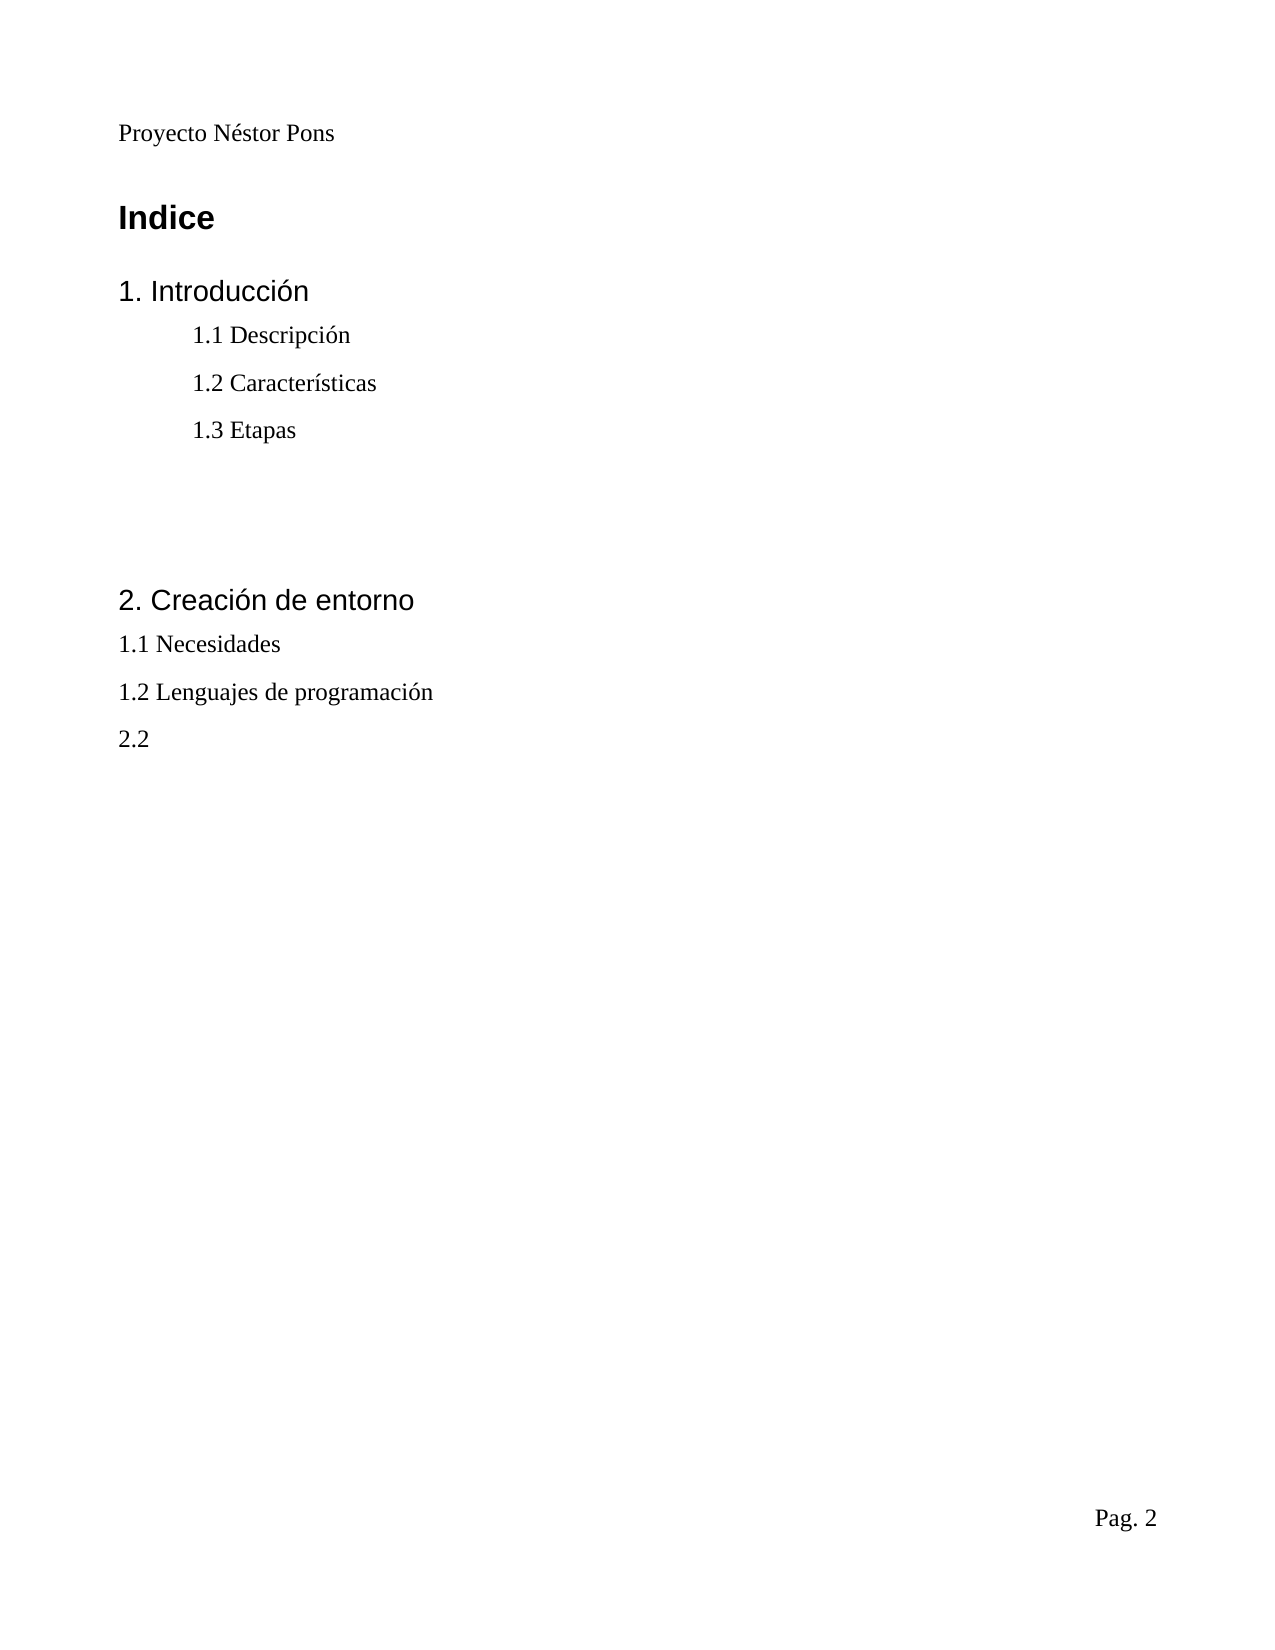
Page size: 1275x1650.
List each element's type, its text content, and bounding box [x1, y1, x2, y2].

text 1.2 Características [118, 368, 1157, 396]
text 1.3 Etapas [118, 415, 1157, 444]
subtitle 1. Introducción [118, 274, 1157, 308]
text 2.2 [118, 724, 1157, 753]
text 1.2 Lenguajes de programación [118, 677, 1157, 706]
subtitle Indice [118, 198, 1157, 237]
text 1.1 Necesidades [118, 629, 1157, 658]
subtitle 2. Creación de entorno [118, 583, 1157, 617]
text 1.1 Descripción [118, 320, 1157, 349]
